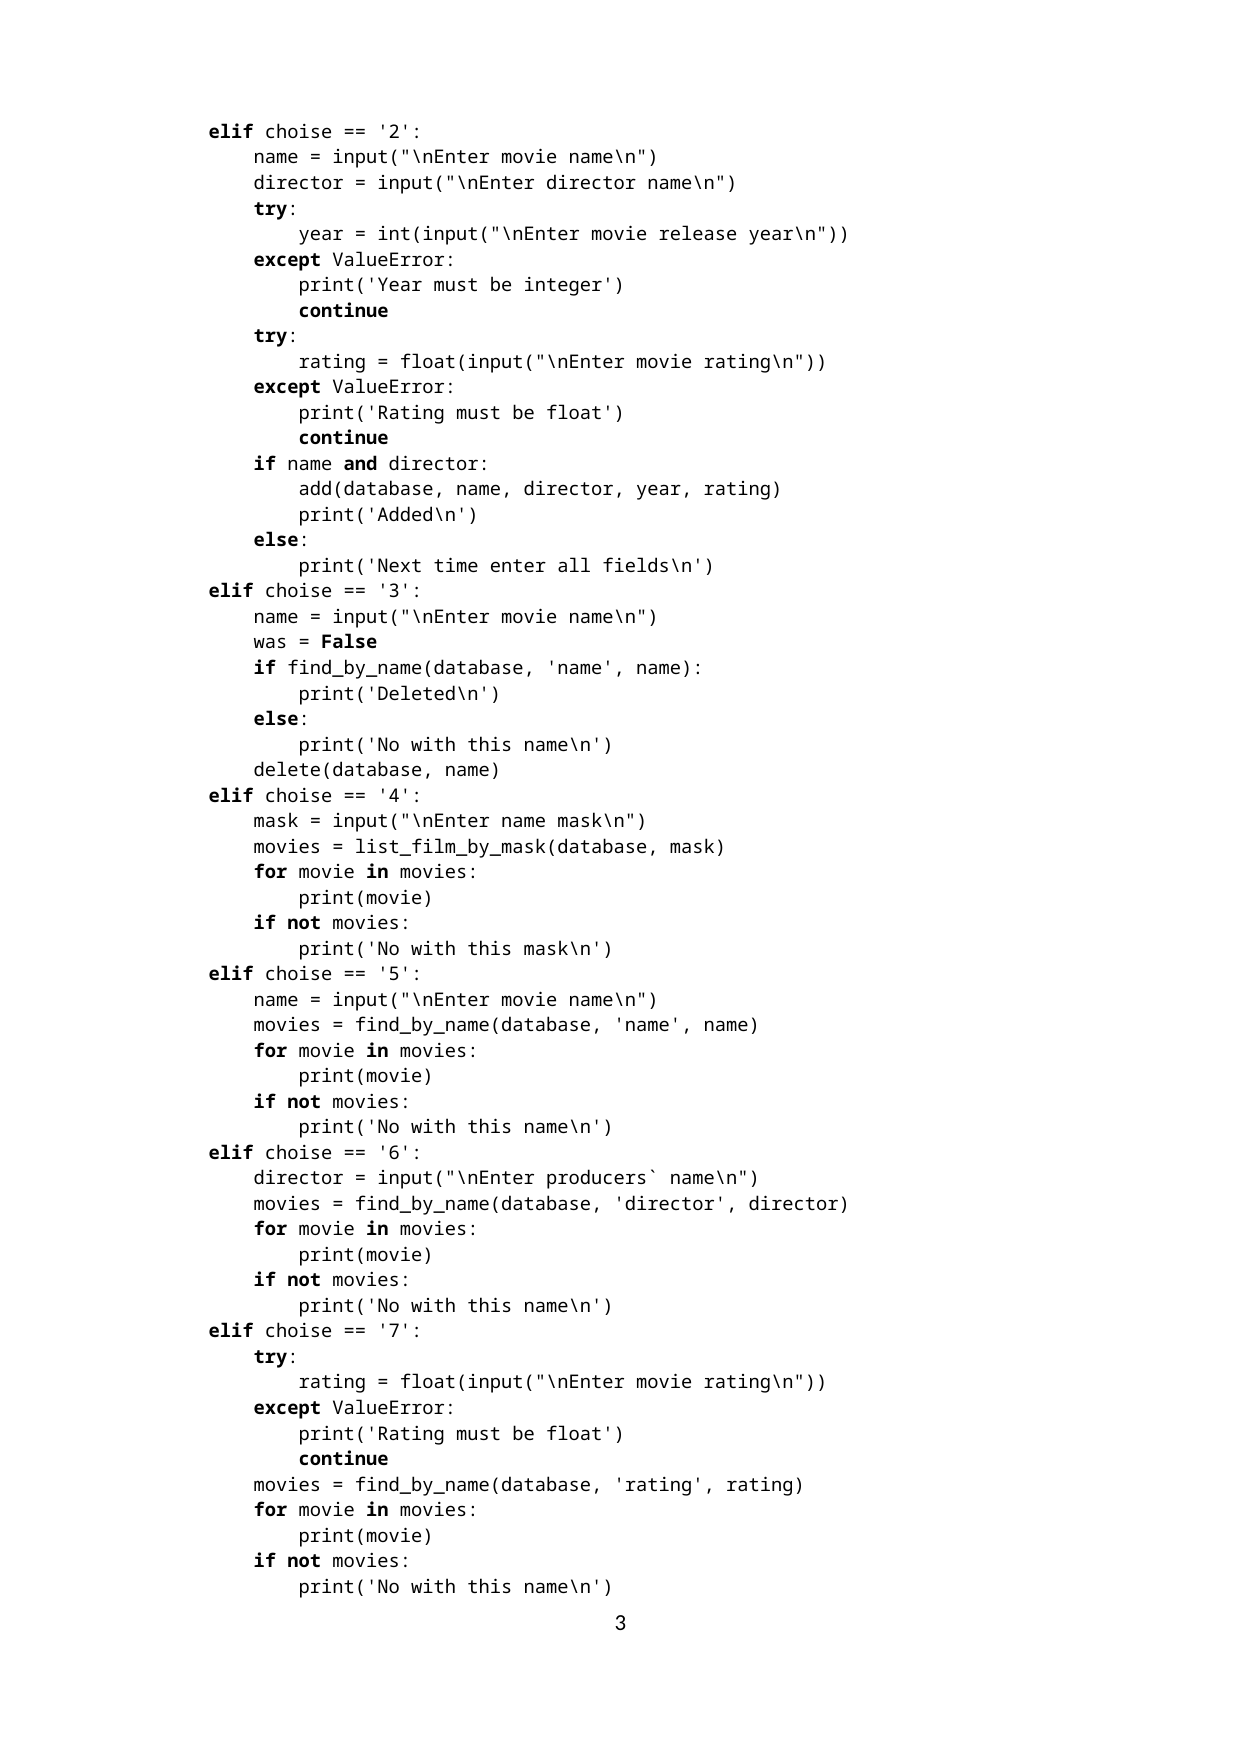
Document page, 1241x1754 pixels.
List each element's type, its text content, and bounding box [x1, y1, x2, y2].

text except ValueError: [118, 373, 1122, 399]
text elif choise == '2': [118, 118, 1122, 144]
text name = input("\nEnter movie name\n") [118, 986, 1122, 1012]
text elif choise == '5': [118, 961, 1122, 986]
text was = False [118, 629, 1122, 654]
text except ValueError: [118, 246, 1122, 271]
text except ValueError: [118, 1394, 1122, 1420]
text else: [118, 527, 1122, 552]
text elif choise == '7': [118, 1318, 1122, 1343]
text add(database, name, director, year, rating) [118, 476, 1122, 501]
text print('No with this name\n') [118, 731, 1122, 756]
text movies = find_by_name(database, 'name', name) [118, 1012, 1122, 1037]
text rating = float(input("\nEnter movie rating\n")) [118, 348, 1122, 373]
text continue [118, 1445, 1122, 1471]
text print(movie) [118, 1522, 1122, 1547]
text for movie in movies: [118, 1216, 1122, 1241]
text else: [118, 705, 1122, 731]
text elif choise == '3': [118, 578, 1122, 603]
text print('No with this name\n') [118, 1292, 1122, 1318]
text elif choise == '4': [118, 782, 1122, 807]
text print('Added\n') [118, 501, 1122, 527]
text print('Rating must be float') [118, 1420, 1122, 1445]
text director = input("\nEnter producers` name\n") [118, 1165, 1122, 1190]
text print('Deleted\n') [118, 680, 1122, 705]
text movies = list_film_by_mask(database, mask) [118, 833, 1122, 858]
text name = input("\nEnter movie name\n") [118, 144, 1122, 169]
text print('No with this name\n') [118, 1573, 1122, 1598]
text mask = input("\nEnter name mask\n") [118, 807, 1122, 833]
text for movie in movies: [118, 858, 1122, 884]
text print('No with this name\n') [118, 1114, 1122, 1139]
text try: [118, 1343, 1122, 1369]
text movies = find_by_name(database, 'rating', rating) [118, 1471, 1122, 1496]
text if not movies: [118, 1088, 1122, 1114]
text name = input("\nEnter movie name\n") [118, 603, 1122, 629]
text if name and director: [118, 450, 1122, 476]
text if not movies: [118, 1267, 1122, 1292]
text delete(database, name) [118, 756, 1122, 782]
text print(movie) [118, 884, 1122, 909]
text for movie in movies: [118, 1496, 1122, 1522]
text rating = float(input("\nEnter movie rating\n")) [118, 1369, 1122, 1394]
text print('Next time enter all fields\n') [118, 552, 1122, 578]
text if find_by_name(database, 'name', name): [118, 654, 1122, 680]
text print('Year must be integer') [118, 271, 1122, 297]
text print(movie) [118, 1063, 1122, 1088]
text if not movies: [118, 1547, 1122, 1573]
text print('Rating must be float') [118, 399, 1122, 424]
text movies = find_by_name(database, 'director', director) [118, 1190, 1122, 1216]
text if not movies: [118, 909, 1122, 935]
text year = int(input("\nEnter movie release year\n")) [118, 220, 1122, 246]
text elif choise == '6': [118, 1139, 1122, 1165]
text for movie in movies: [118, 1037, 1122, 1063]
text try: [118, 322, 1122, 348]
text try: [118, 195, 1122, 220]
text continue [118, 297, 1122, 322]
text continue [118, 424, 1122, 450]
text director = input("\nEnter director name\n") [118, 169, 1122, 195]
text print(movie) [118, 1241, 1122, 1267]
text print('No with this mask\n') [118, 935, 1122, 961]
